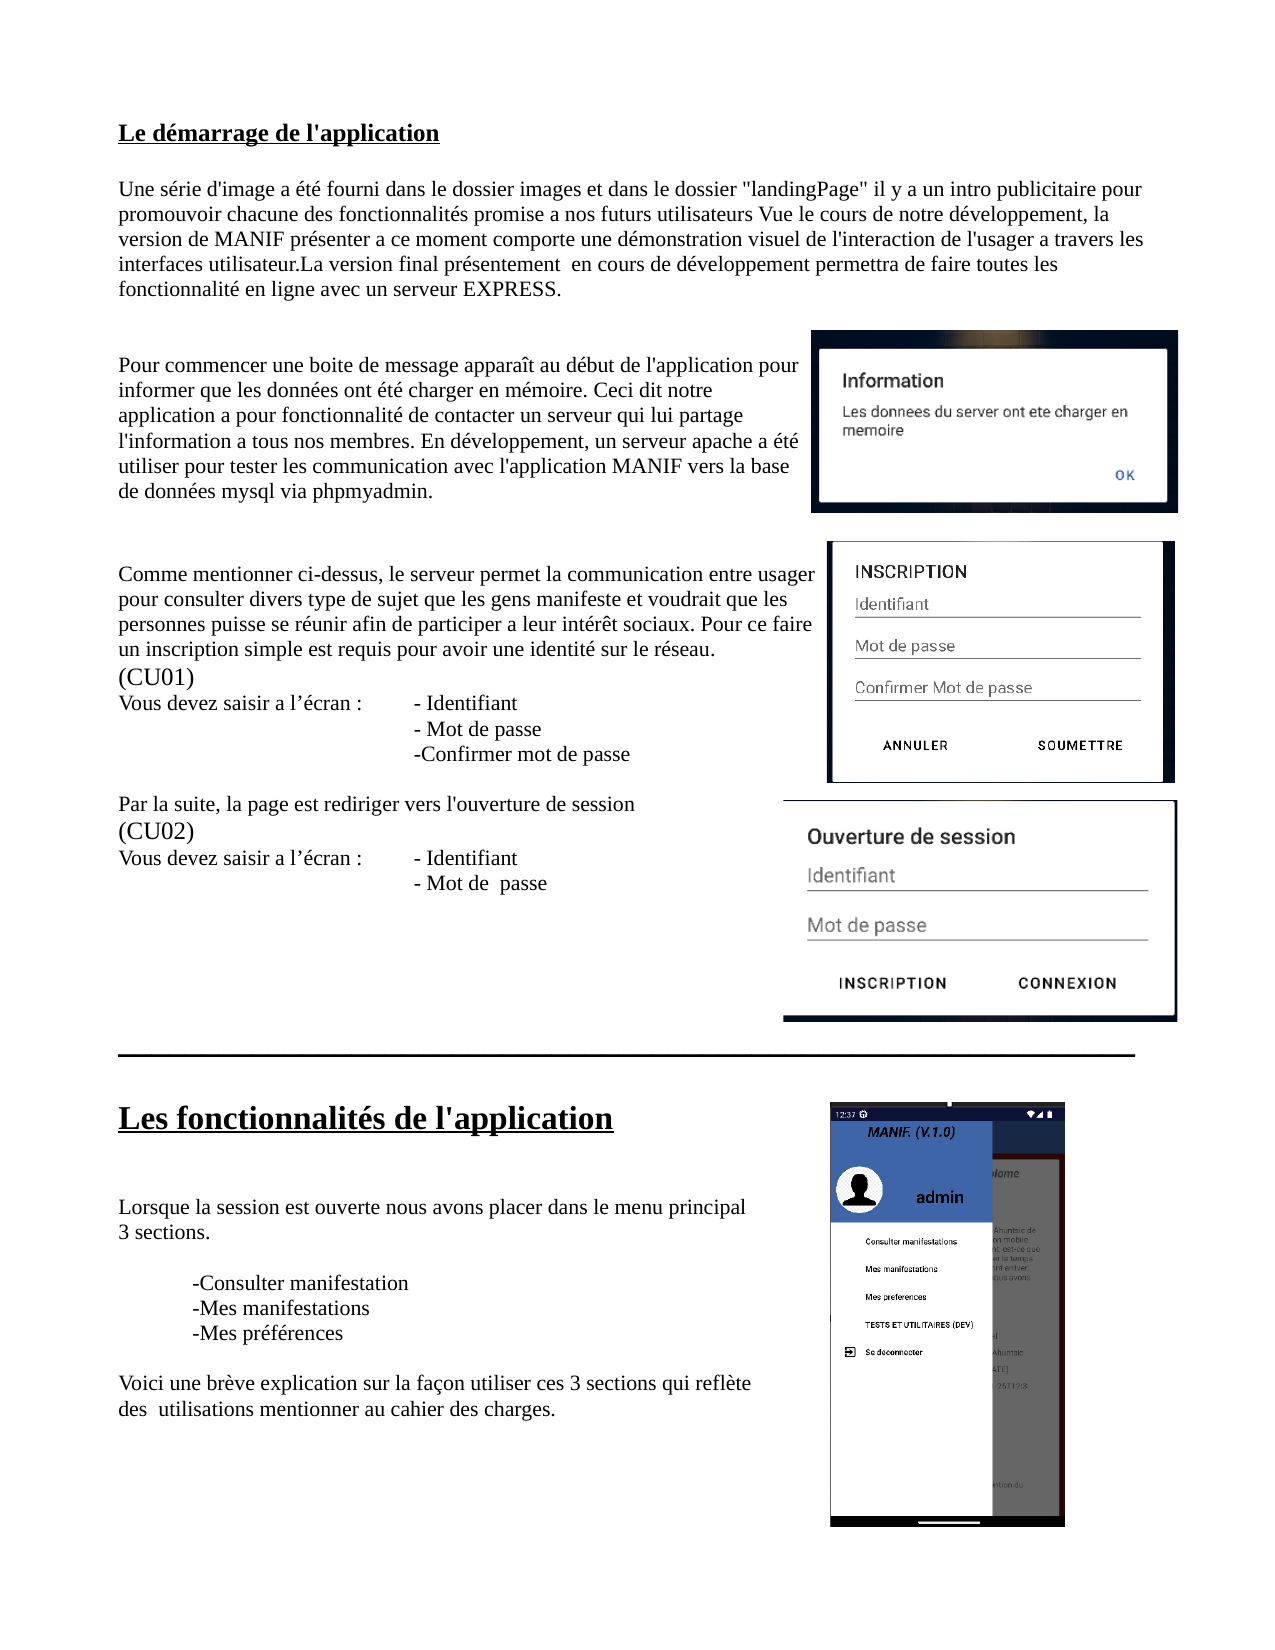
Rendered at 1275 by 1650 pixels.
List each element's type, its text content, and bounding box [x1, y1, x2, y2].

text -Consulter manifestation [118, 1269, 830, 1295]
text Le démarrage de l'application [118, 118, 1157, 147]
text Pour commencer une boite de message apparaît au début de l'application pour informer que les données ont été charger en mémoire. Ceci dit notre application a pour fonctionnalité de contacter un serveur qui lui partage l'information a tous nos membres. En développement, un serveur apache a été utiliser pour tester les communication avec l'application MANIF vers la base de données mysql via phpmyadmin. [118, 352, 801, 503]
text Voici une brève explication sur la façon utiliser ces 3 sections qui reflète [118, 1370, 830, 1396]
picture [830, 1102, 1065, 1527]
picture [826, 541, 1175, 783]
picture [811, 330, 1179, 513]
text (CU02) [118, 816, 783, 845]
text Vous devez saisir a l’écran : - Identifiant [118, 845, 783, 870]
text Les fonctionnalités de l'application [118, 1098, 1157, 1136]
text Par la suite, la page est rediriger vers l'ouverture de session [118, 791, 848, 816]
text des utilisations mentionner au cahier des charges. [118, 1396, 830, 1421]
text Vous devez saisir a l’écran : - Identifiant [118, 690, 826, 716]
text - Mot de passe [118, 716, 826, 741]
text -Confirmer mot de passe [118, 741, 826, 766]
text -Mes préférences [118, 1320, 830, 1345]
text -Mes manifestations [118, 1295, 830, 1320]
text Une série d'image a été fourni dans le dossier images et dans le dossier "landingPage" il y a un intro publicitaire pour promouvoir chacune des fonctionnalités promise a nos futurs utilisateurs Vue le cours de notre développement, la version de MANIF présenter a ce moment comporte une démonstration visuel de l'interaction de l'usager a travers les interfaces utilisateur.La version final présentement en cours de développement permettra de faire toutes les fonctionnalité en ligne avec un serveur EXPRESS. [118, 176, 1157, 302]
text Lorsque la session est ouverte nous avons placer dans le menu principal [118, 1194, 830, 1219]
text _____________________________________________________________ [118, 921, 1157, 1060]
text - Mot de passe [118, 870, 783, 896]
text Comme mentionner ci-dessus, le serveur permet la communication entre usager pour consulter divers type de sujet que les gens manifeste et voudrait que les personnes puisse se réunir afin de participer a leur intérêt sociaux. Pour ce faire un inscription simple est requis pour avoir une identité sur le réseau. [118, 561, 826, 662]
text 3 sections. [118, 1219, 830, 1244]
text (CU01) [118, 662, 826, 690]
picture [783, 800, 1178, 1022]
